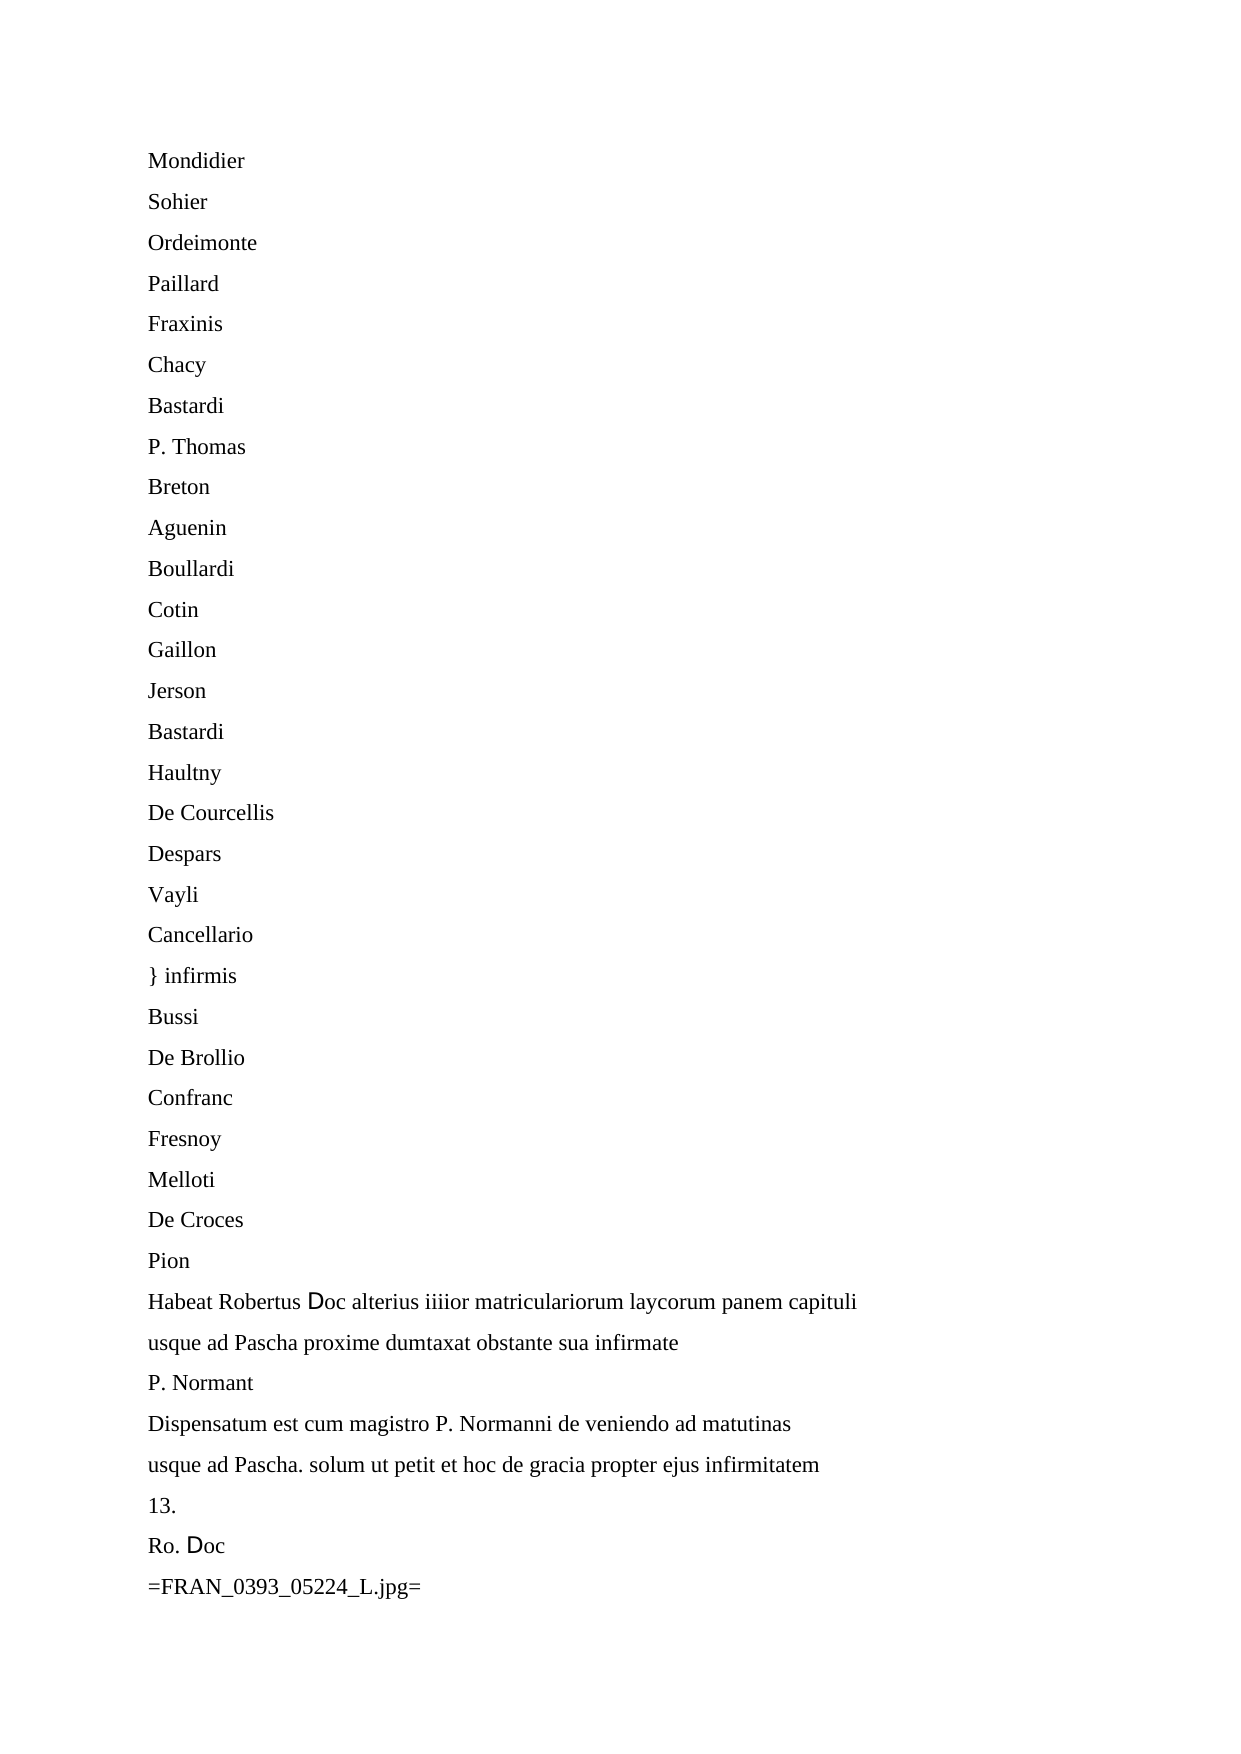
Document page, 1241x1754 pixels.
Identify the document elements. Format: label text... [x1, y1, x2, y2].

text De Courcellis [148, 799, 1093, 826]
text Fraxinis [148, 311, 1093, 337]
text Haultny [148, 758, 1093, 785]
text =FRAN_0393_05224_L.jpg= [148, 1573, 1093, 1599]
text Chacy [148, 351, 1093, 378]
text Bastardi [148, 392, 1093, 418]
text Habeat Robertus ᗞoc alterius iiiior matriculariorum laycorum panem capituli [148, 1288, 1093, 1314]
text usque ad Pascha proxime dumtaxat obstante sua infirmate [148, 1329, 1093, 1355]
text Jerson [148, 677, 1093, 703]
text usque ad Pascha. solum ut petit et hoc de gracia propter ejus infirmitatem [148, 1451, 1093, 1477]
text Breton [148, 473, 1093, 500]
text Dispensatum est cum magistro P. Normanni de veniendo ad matutinas [148, 1410, 1093, 1437]
text De Croces [148, 1207, 1093, 1233]
text Confranc [148, 1084, 1093, 1111]
text Sohier [148, 188, 1093, 215]
text Cotin [148, 596, 1093, 622]
text Bastardi [148, 718, 1093, 744]
text Boullardi [148, 555, 1093, 581]
text Ordeimonte [148, 229, 1093, 255]
text Ro. ᗞoc [148, 1532, 1093, 1559]
text Despars [148, 840, 1093, 866]
text Aguenin [148, 514, 1093, 541]
text 13. [148, 1492, 1093, 1518]
text P. Thomas [148, 433, 1093, 459]
text Melloti [148, 1166, 1093, 1192]
text Cancellario [148, 921, 1093, 948]
text Pion [148, 1247, 1093, 1274]
text Gaillon [148, 636, 1093, 663]
text Vayli [148, 881, 1093, 907]
text Bussi [148, 1003, 1093, 1029]
text P. Normant [148, 1369, 1093, 1396]
text De Brollio [148, 1044, 1093, 1070]
text } infirmis [148, 962, 1093, 988]
text Paillard [148, 270, 1093, 296]
text Fresnoy [148, 1125, 1093, 1151]
text Mondidier [148, 148, 1093, 174]
